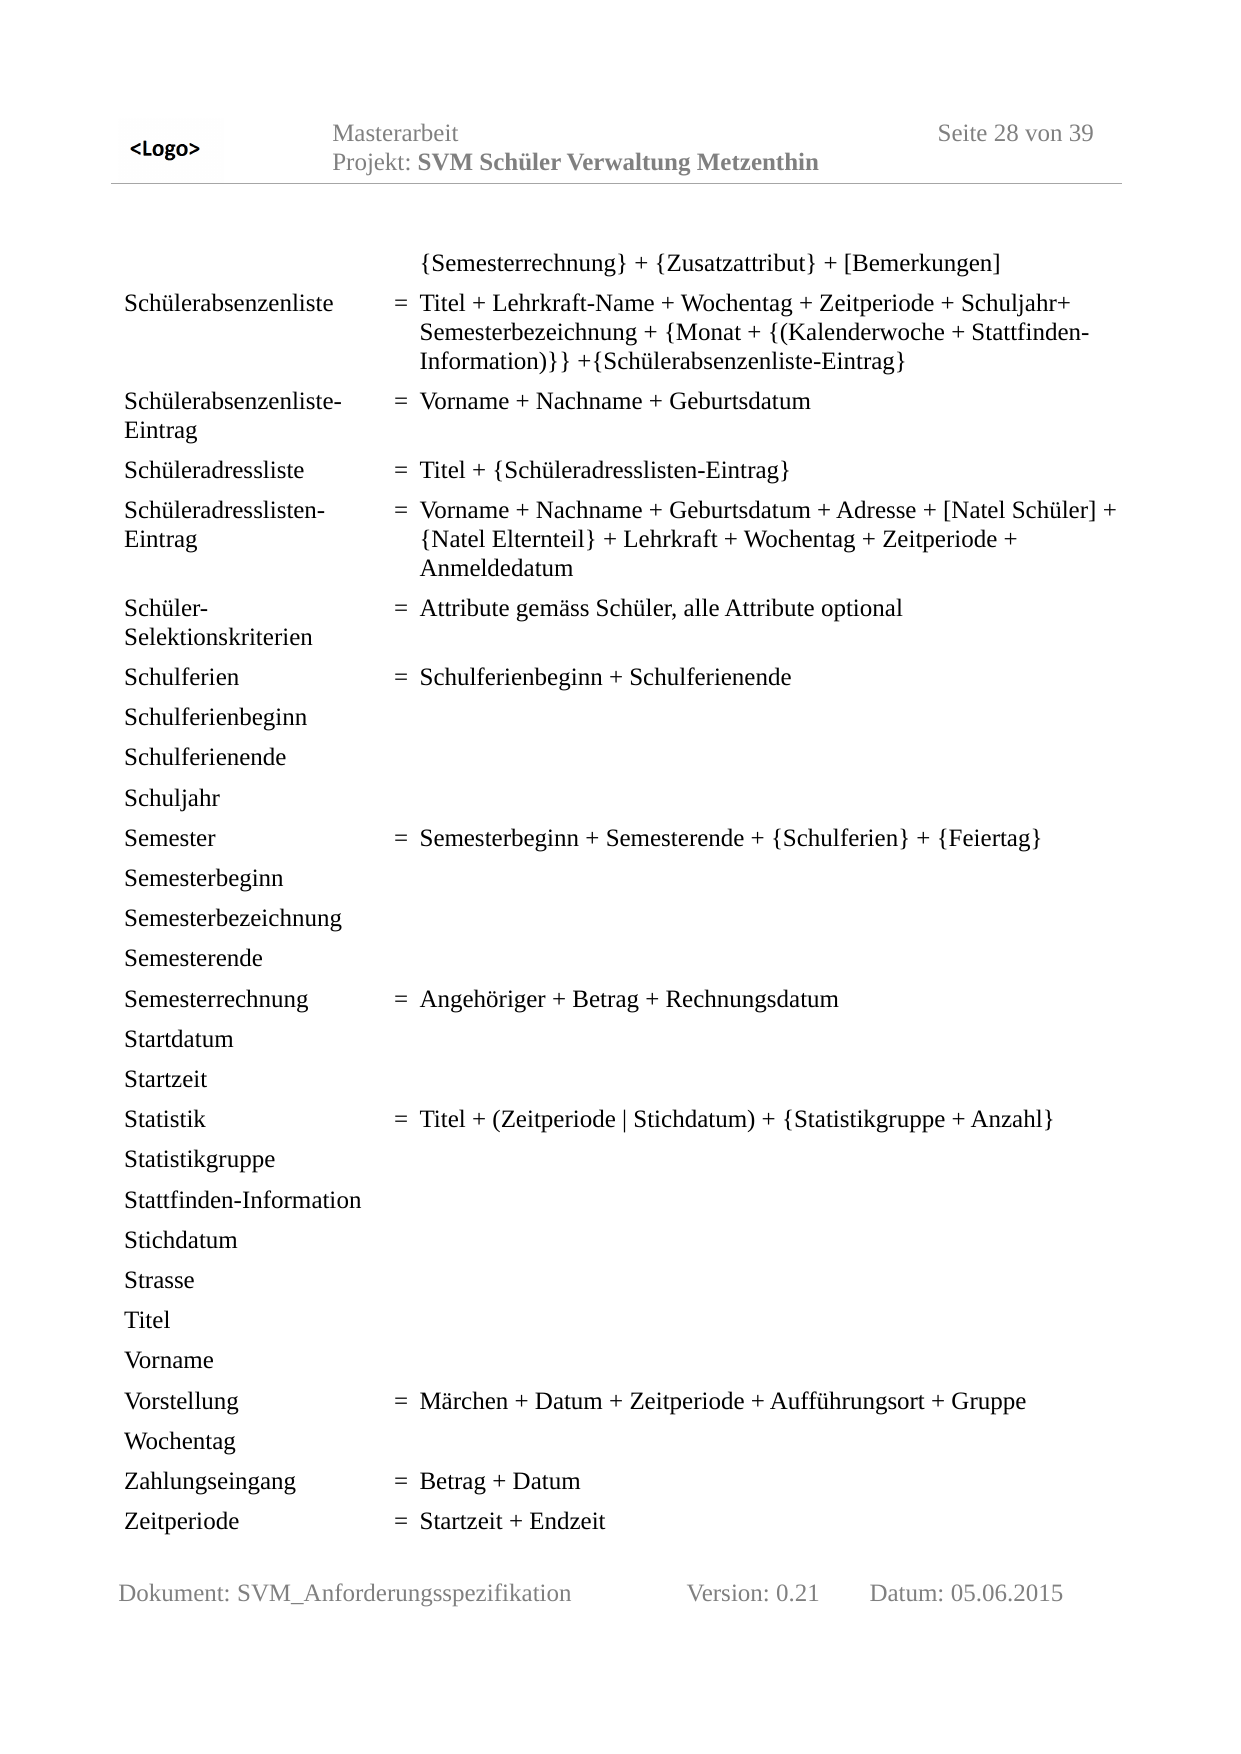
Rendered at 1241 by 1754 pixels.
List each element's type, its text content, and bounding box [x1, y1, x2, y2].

table_cell Vorname [118, 1340, 384, 1380]
table_cell Schulferienbeginn [118, 696, 384, 737]
table_cell [414, 1018, 1123, 1058]
table_cell [384, 737, 413, 777]
table_cell Schulferienende [118, 737, 384, 777]
table_cell = [384, 449, 413, 489]
table_cell Strasse [118, 1259, 384, 1299]
table_cell = [384, 817, 413, 857]
table_cell [414, 1139, 1123, 1179]
table_cell Semesterbezeichnung [118, 898, 384, 938]
table_cell [414, 777, 1123, 817]
table_cell = [384, 283, 413, 380]
table_cell [384, 1219, 413, 1259]
table_cell Wochentag [118, 1420, 384, 1460]
table_cell Statistikgruppe [118, 1139, 384, 1179]
table_cell = [384, 978, 413, 1018]
picture [118, 118, 224, 183]
table_cell Zeitperiode [118, 1501, 384, 1541]
table_cell Schüler-Selektionskriterien [118, 587, 384, 656]
table_cell Zahlungseingang [118, 1460, 384, 1501]
table_cell = [384, 656, 413, 696]
table_cell Semesterbeginn + Semesterende + {Schulferien} + {Feiertag} [414, 817, 1123, 857]
table_cell [384, 1139, 413, 1179]
table_cell Schuljahr [118, 777, 384, 817]
table_cell [384, 1420, 413, 1460]
table_cell [414, 938, 1123, 978]
table_cell Stichdatum [118, 1219, 384, 1259]
table_cell [414, 857, 1123, 897]
table_cell [414, 1259, 1123, 1299]
table_cell = [384, 490, 413, 587]
table_cell [384, 243, 413, 283]
table_cell Semesterbeginn [118, 857, 384, 897]
table_cell {Semesterrechnung} + {Zusatzattribut} + [Bemerkungen] [414, 243, 1123, 283]
table_cell [384, 1259, 413, 1299]
table_cell [384, 1179, 413, 1219]
table_cell Startzeit [118, 1058, 384, 1098]
table_cell [384, 1058, 413, 1098]
table_cell = [384, 1460, 413, 1501]
table_cell Schülerabsenzenliste-Eintrag [118, 380, 384, 449]
table_cell [384, 857, 413, 897]
table_cell [414, 1340, 1123, 1380]
table_cell [414, 737, 1123, 777]
table_cell [384, 696, 413, 737]
table_cell = [384, 1099, 413, 1139]
table_cell [384, 898, 413, 938]
table_cell [414, 1058, 1123, 1098]
table_cell Vorstellung [118, 1380, 384, 1420]
table_cell [414, 696, 1123, 737]
table_cell Stattfinden-Information [118, 1179, 384, 1219]
table_cell Titel + (Zeitperiode | Stichdatum) + {Statistikgruppe + Anzahl} [414, 1099, 1123, 1139]
table_cell Titel [118, 1300, 384, 1340]
table_cell Schulferien [118, 656, 384, 696]
table_cell [414, 1219, 1123, 1259]
table_cell Statistik [118, 1099, 384, 1139]
table_cell = [384, 1380, 413, 1420]
table_cell [414, 1179, 1123, 1219]
table_cell [384, 938, 413, 978]
table_cell Schüleradresslisten-Eintrag [118, 490, 384, 587]
table_cell Schülerabsenzenliste [118, 283, 384, 380]
table_cell Startzeit + Endzeit [414, 1501, 1123, 1541]
table_cell Titel + Lehrkraft-Name + Wochentag + Zeitperiode + Schuljahr+ Semesterbezeichnung + {Monat + {(Kalenderwoche + Stattfinden-Information)}} +{Schülerabsenzenliste-Eintrag} [414, 283, 1123, 380]
table_cell Schüleradressliste [118, 449, 384, 489]
table_cell Schulferienbeginn + Schulferienende [414, 656, 1123, 696]
table_cell Märchen + Datum + Zeitperiode + Aufführungsort + Gruppe [414, 1380, 1123, 1420]
table_cell = [384, 380, 413, 449]
table_cell [384, 777, 413, 817]
table_cell [384, 1300, 413, 1340]
table_cell Vorname + Nachname + Geburtsdatum [414, 380, 1123, 449]
table_cell [414, 1300, 1123, 1340]
table_cell Semesterrechnung [118, 978, 384, 1018]
table_cell Semester [118, 817, 384, 857]
table_cell [384, 1340, 413, 1380]
table_cell Vorname + Nachname + Geburtsdatum + Adresse + [Natel Schüler] + {Natel Elternteil} + Lehrkraft + Wochentag + Zeitperiode + Anmeldedatum [414, 490, 1123, 587]
table_cell [414, 898, 1123, 938]
table_cell Titel + {Schüleradresslisten-Eintrag} [414, 449, 1123, 489]
table_cell = [384, 587, 413, 656]
table_cell Angehöriger + Betrag + Rechnungsdatum [414, 978, 1123, 1018]
table_cell = [384, 1501, 413, 1541]
table_cell [384, 1018, 413, 1058]
table_cell Startdatum [118, 1018, 384, 1058]
table_cell [414, 1420, 1123, 1460]
table_cell Attribute gemäss Schüler, alle Attribute optional [414, 587, 1123, 656]
table_cell Betrag + Datum [414, 1460, 1123, 1501]
table_cell Semesterende [118, 938, 384, 978]
table_cell [118, 243, 384, 283]
